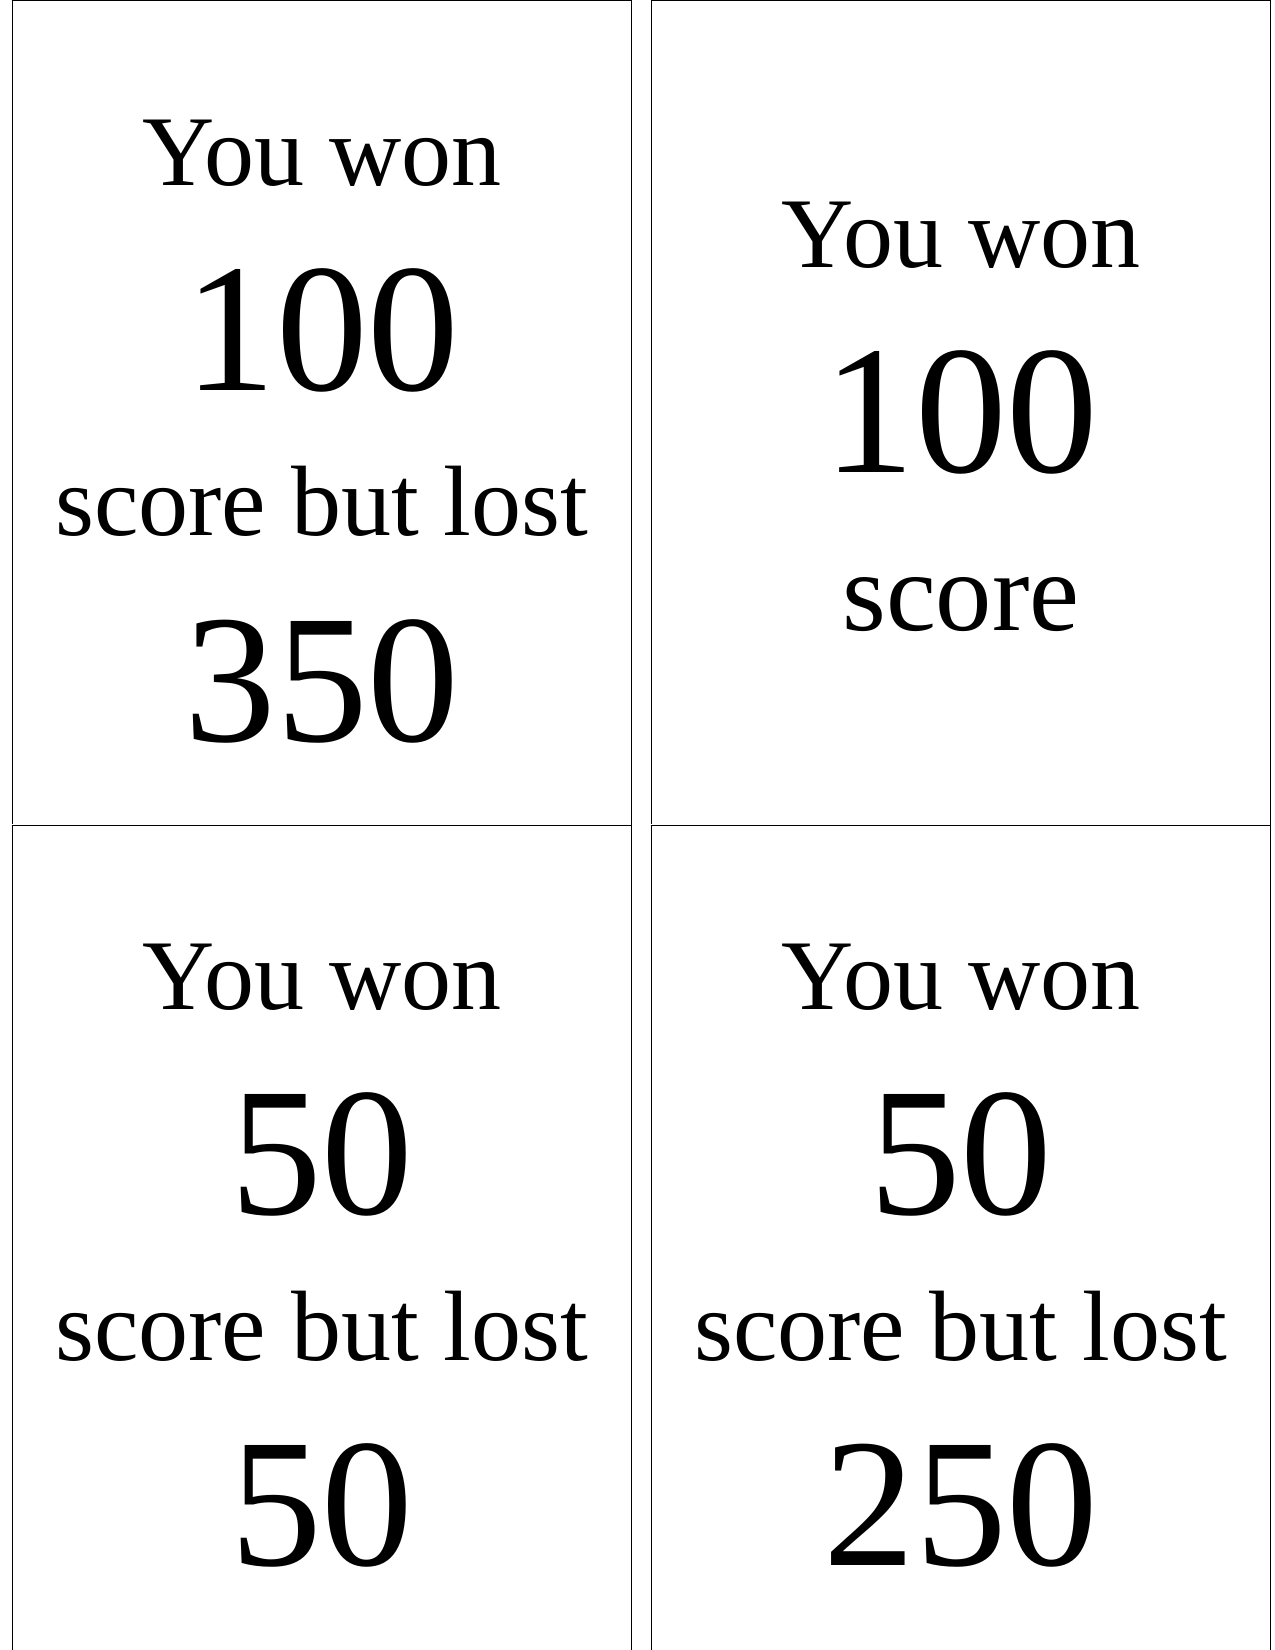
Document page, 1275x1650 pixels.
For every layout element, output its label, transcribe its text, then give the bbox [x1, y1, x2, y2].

text 350 [21, 570, 622, 781]
text 50 [21, 1394, 622, 1605]
text 100 [21, 219, 622, 430]
text You won [660, 916, 1261, 1031]
text score but lost [21, 442, 622, 557]
text score but lost [21, 1267, 622, 1382]
text You won [21, 916, 622, 1031]
text You won [660, 174, 1261, 289]
text You won [21, 92, 622, 207]
text score but lost [660, 1267, 1261, 1382]
text 250 [660, 1394, 1261, 1605]
text 50 [21, 1044, 622, 1254]
text 100 [660, 302, 1261, 512]
text 50 [660, 1044, 1261, 1254]
text score [660, 525, 1261, 654]
